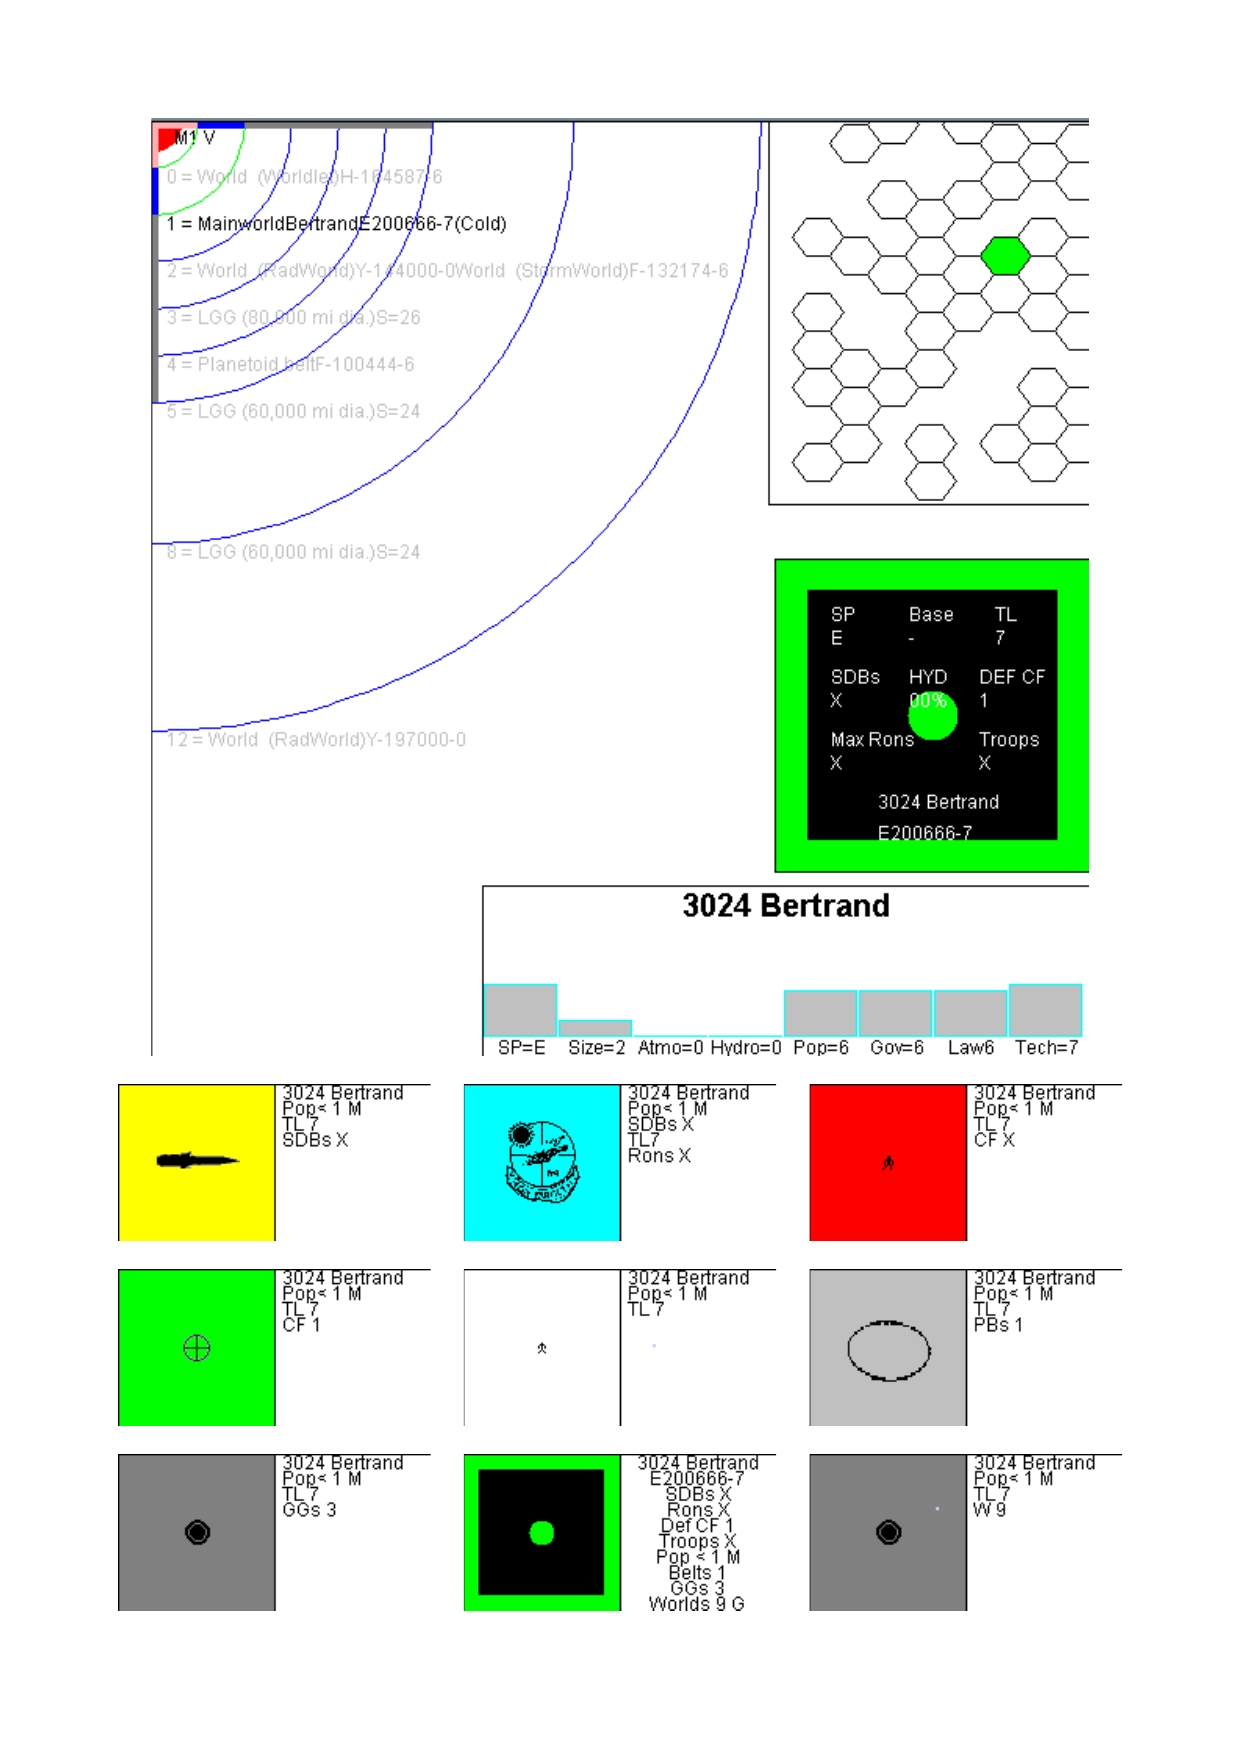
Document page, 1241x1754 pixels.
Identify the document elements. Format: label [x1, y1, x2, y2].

picture [151, 118, 1089, 1056]
picture [809, 1454, 1123, 1611]
picture [809, 1269, 1123, 1426]
picture [809, 1084, 1123, 1241]
picture [463, 1454, 777, 1611]
picture [118, 1084, 431, 1241]
picture [118, 1454, 431, 1611]
picture [463, 1084, 777, 1241]
picture [118, 1269, 431, 1426]
picture [463, 1269, 777, 1426]
